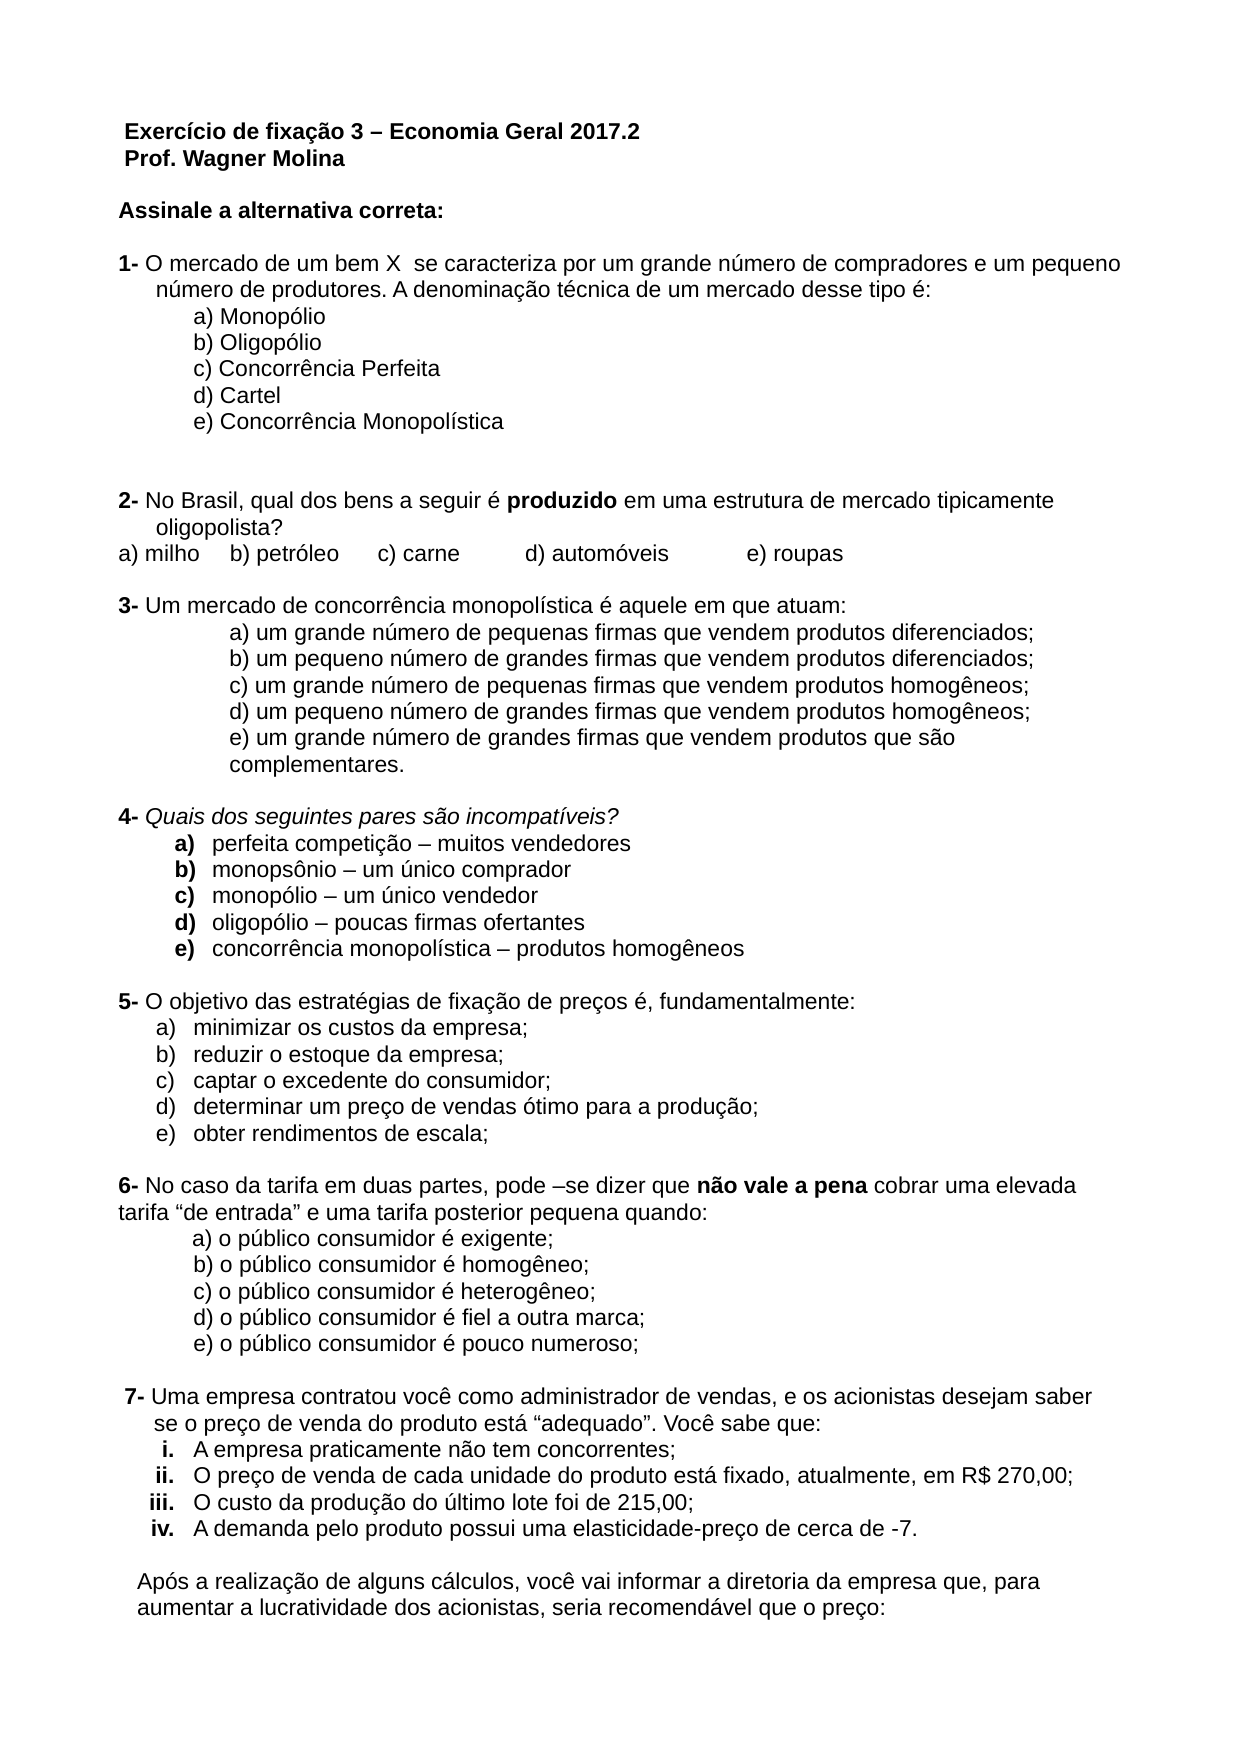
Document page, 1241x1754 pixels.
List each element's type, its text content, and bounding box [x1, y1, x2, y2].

list monopólio – um único vendedor [174, 882, 1122, 909]
list c) um grande número de pequenas firmas que vendem produtos homogêneos; [156, 672, 1122, 698]
list a) Monopólio [156, 303, 1122, 329]
text a) o público consumidor é exigente; [118, 1225, 1122, 1251]
text c) o público consumidor é heterogêneo; [193, 1278, 1122, 1304]
list d) um pequeno número de grandes firmas que vendem produtos homogêneos; [156, 698, 1122, 724]
list e) um grande número de grandes firmas que vendem produtos que são complementares. [156, 724, 1122, 777]
list perfeita competição – muitos vendedores [174, 830, 1122, 856]
list O preço de venda de cada unidade do produto está fixado, atualmente, em R$ 270,00; [174, 1462, 1122, 1488]
list minimizar os custos da empresa; [156, 1014, 1122, 1041]
text Após a realização de alguns cálculos, você vai informar a diretoria da empresa que, para aumentar a lucratividade dos acionistas, seria recomendável que o preço: [137, 1568, 1122, 1620]
text b) o público consumidor é homogêneo; [193, 1251, 1122, 1278]
text 6- No caso da tarifa em duas partes, pode –se dizer que não vale a pena cobrar uma elevada tarifa “de entrada” e uma tarifa posterior pequena quando: [118, 1172, 1122, 1225]
list c) Concorrência Perfeita [156, 355, 1122, 382]
list obter rendimentos de escala; [156, 1119, 1122, 1146]
text 3- Um mercado de concorrência monopolística é aquele em que atuam: [118, 592, 1122, 619]
text Assinale a alternativa correta: [118, 197, 1122, 223]
text 2- No Brasil, qual dos bens a seguir é produzido em uma estrutura de mercado tipicamente oligopolista? [118, 487, 1122, 540]
list b) Oligopólio [156, 329, 1122, 355]
text e) o público consumidor é pouco numeroso; [193, 1330, 1122, 1357]
list e) Concorrência Monopolística [156, 408, 1122, 434]
list reduzir o estoque da empresa; [156, 1041, 1122, 1067]
list O custo da produção do último lote foi de 215,00; [174, 1488, 1122, 1515]
list A demanda pelo produto possui uma elasticidade-preço de cerca de -7. [174, 1515, 1122, 1541]
text 4- Quais dos seguintes pares são incompatíveis? [118, 803, 1122, 830]
list b) um pequeno número de grandes firmas que vendem produtos diferenciados; [156, 645, 1122, 672]
list monopsônio – um único comprador [174, 856, 1122, 882]
list captar o excedente do consumidor; [156, 1067, 1122, 1093]
list d) Cartel [156, 382, 1122, 408]
text Prof. Wagner Molina [124, 144, 1122, 171]
text 1- O mercado de um bem X se caracteriza por um grande número de compradores e um pequeno número de produtores. A denominação técnica de um mercado desse tipo é: [118, 250, 1122, 303]
list oligopólio – poucas firmas ofertantes [174, 909, 1122, 935]
text Exercício de fixação 3 – Economia Geral 2017.2 [124, 118, 1122, 144]
text 7- Uma empresa contratou você como administrador de vendas, e os acionistas desejam saber se o preço de venda do produto está “adequado”. Você sabe que: [124, 1383, 1122, 1436]
list concorrência monopolística – produtos homogêneos [174, 935, 1122, 961]
text d) o público consumidor é fiel a outra marca; [193, 1304, 1122, 1330]
text a) milho b) petróleo c) carne d) automóveis e) roupas [118, 540, 1122, 566]
list A empresa praticamente não tem concorrentes; [174, 1436, 1122, 1462]
list determinar um preço de vendas ótimo para a produção; [156, 1093, 1122, 1119]
text 5- O objetivo das estratégias de fixação de preços é, fundamentalmente: [118, 988, 1122, 1014]
list a) um grande número de pequenas firmas que vendem produtos diferenciados; [156, 619, 1122, 645]
